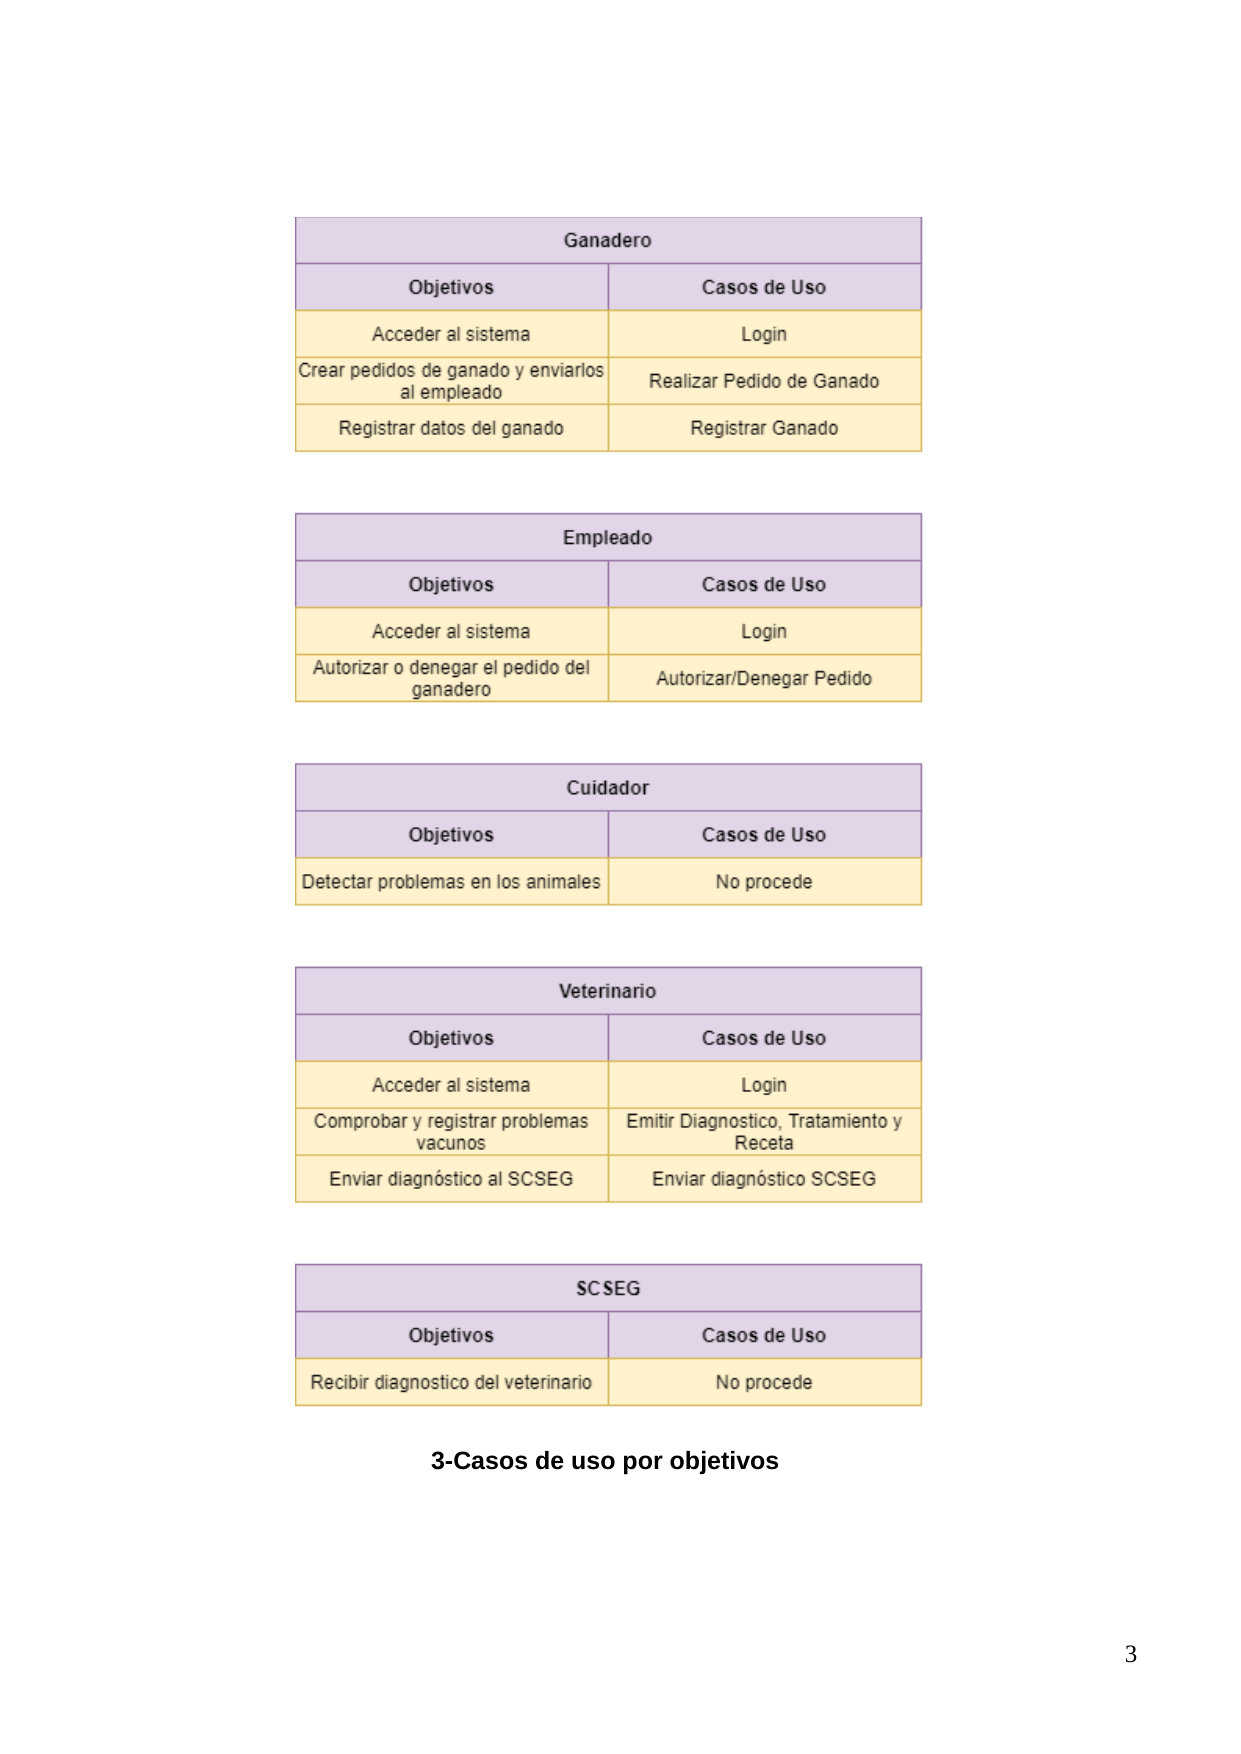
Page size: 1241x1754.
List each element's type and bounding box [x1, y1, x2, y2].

picture [295, 217, 924, 1408]
